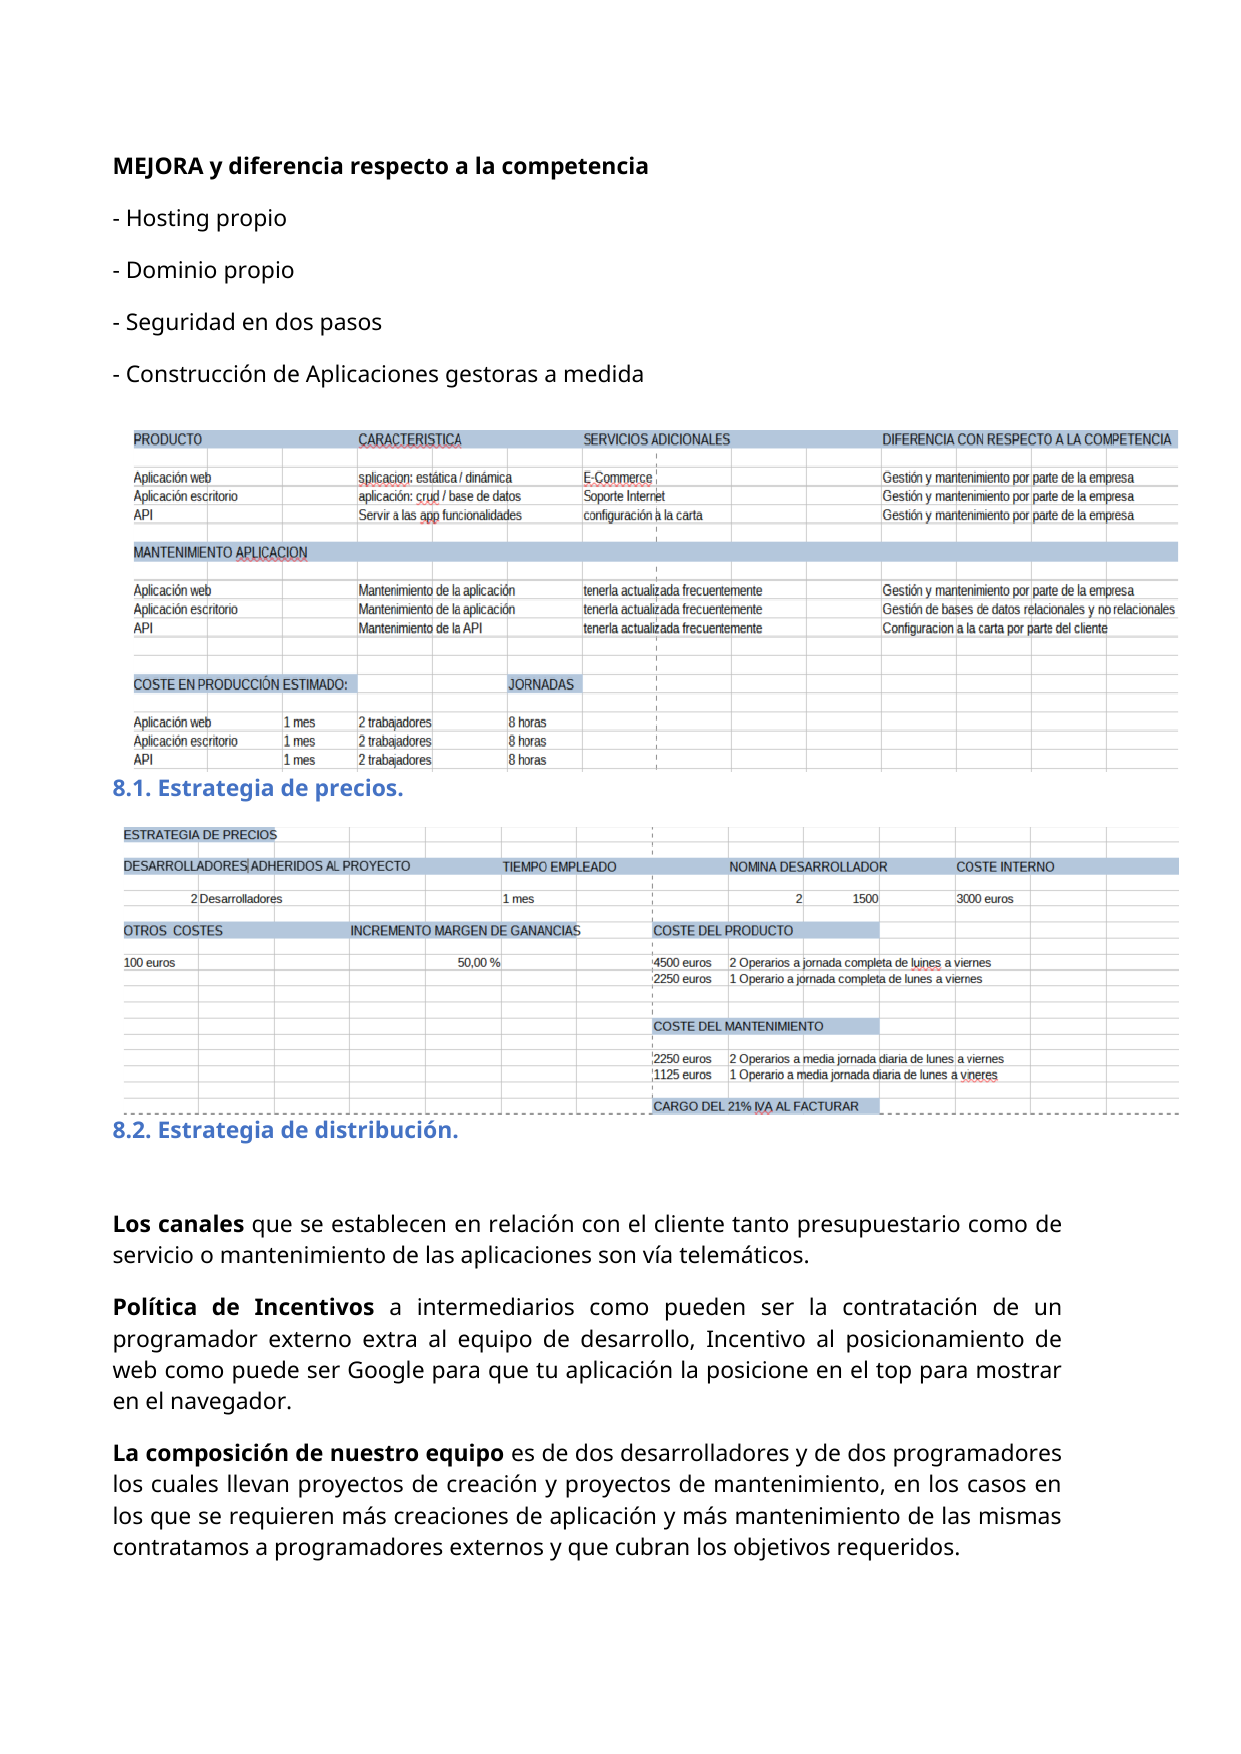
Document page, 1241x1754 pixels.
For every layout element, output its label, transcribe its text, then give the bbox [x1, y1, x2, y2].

text - Seguridad en dos pasos [75, 306, 1063, 337]
text 8.2. Estrategia de distribución. [112, 865, 1063, 1145]
text Los canales que se establecen en relación con el cliente tanto presupuestario como de servicio o mantenimiento de las aplicaciones son vía telemáticos. [75, 1208, 1063, 1270]
text La composición de nuestro equipo es de dos desarrolladores y de dos programadores los cuales llevan proyectos de creación y proyectos de mantenimiento, en los casos en los que se requieren más creaciones de aplicación y más mantenimiento de las mismas contratamos a programadores externos y que cubran los objetivos requeridos. [75, 1437, 1063, 1562]
text 8.1. Estrategia de precios. [112, 670, 1063, 803]
text - Dominio propio [75, 254, 1063, 285]
text - Construcción de Aplicaciones gestoras a medida [75, 358, 1063, 389]
text MEJORA y diferencia respecto a la competencia [75, 150, 1063, 181]
text Política de Incentivos a intermediarios como pueden ser la contratación de un programador externo extra al equipo de desarrollo, Incentivo al posicionamiento de web como puede ser Google para que tu aplicación la posicione en el top para mostrar en el navegador. [75, 1291, 1063, 1416]
text - Hosting propio [75, 202, 1063, 233]
